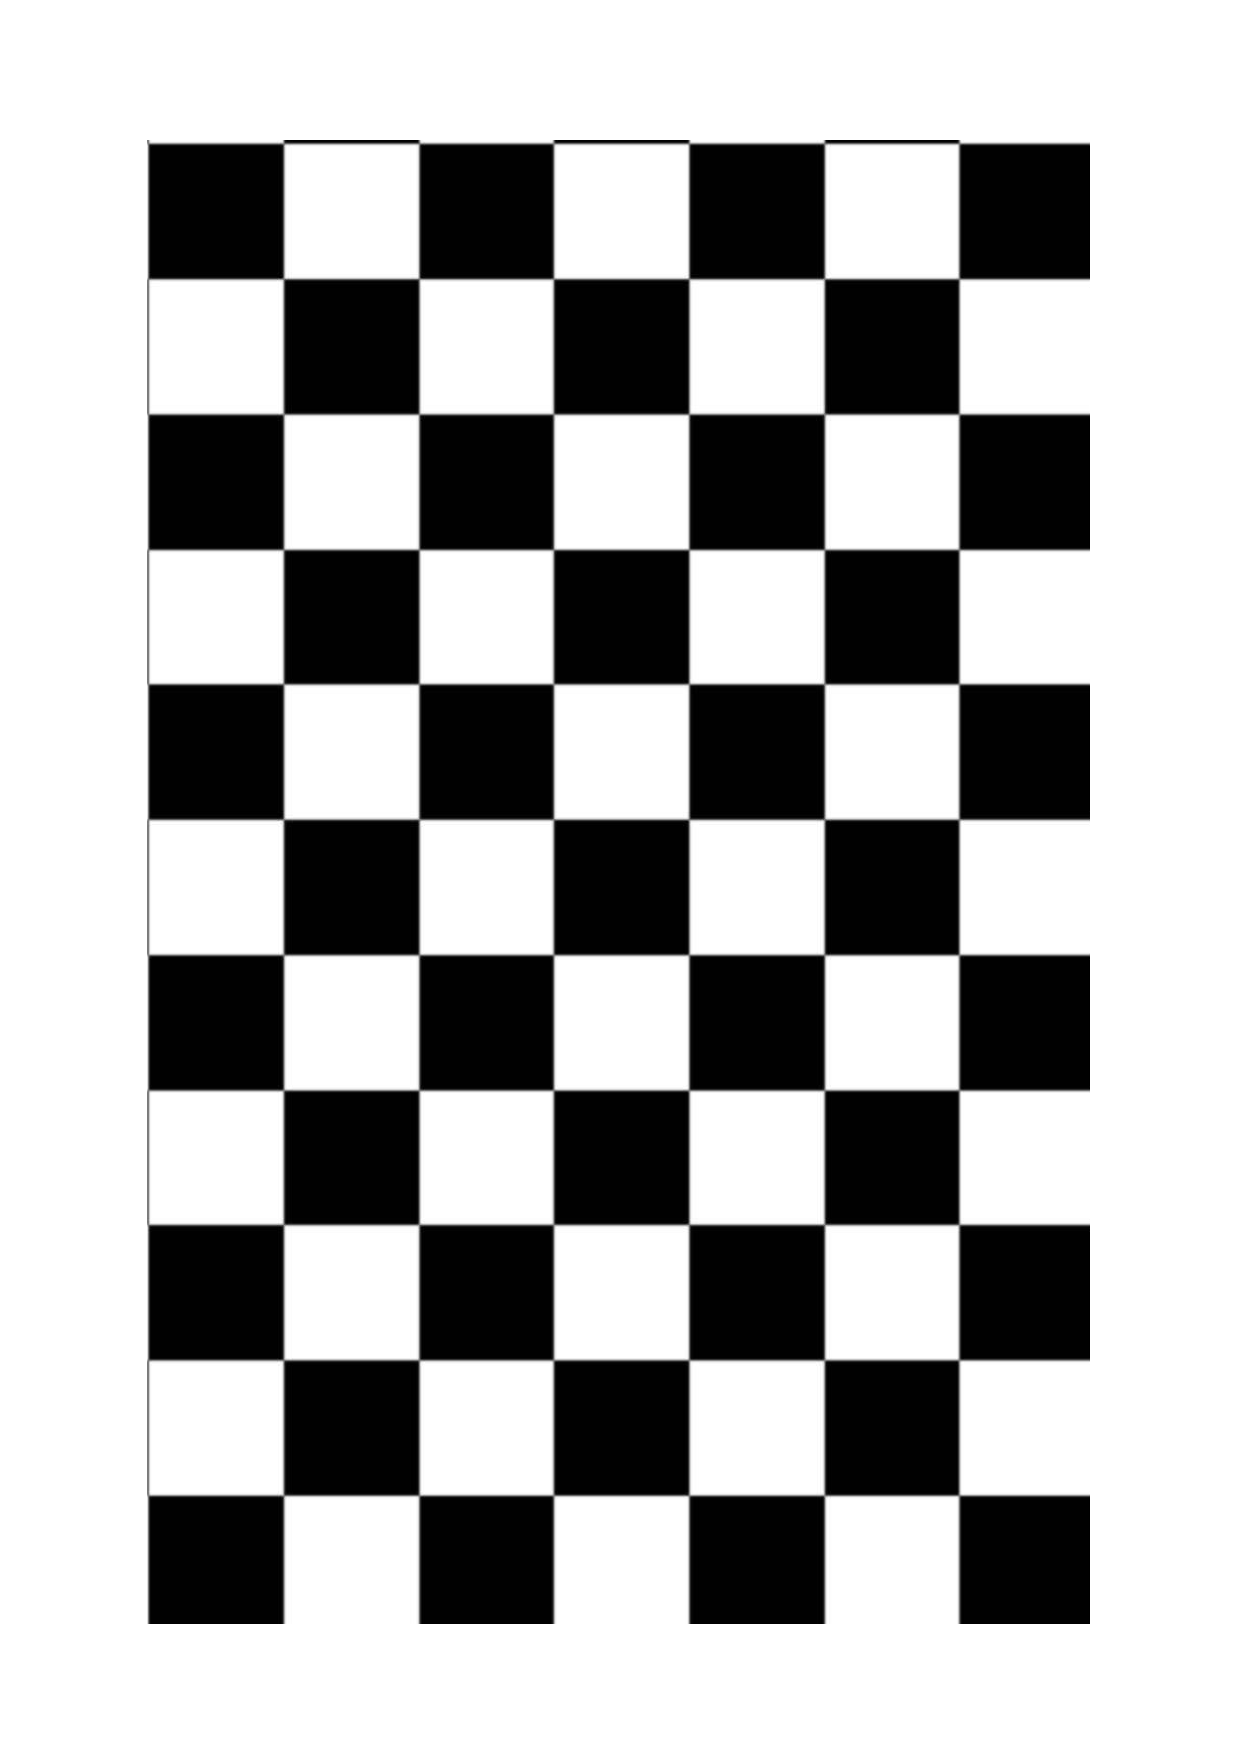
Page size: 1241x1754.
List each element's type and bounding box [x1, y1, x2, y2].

picture [243, 140, 831, 1624]
